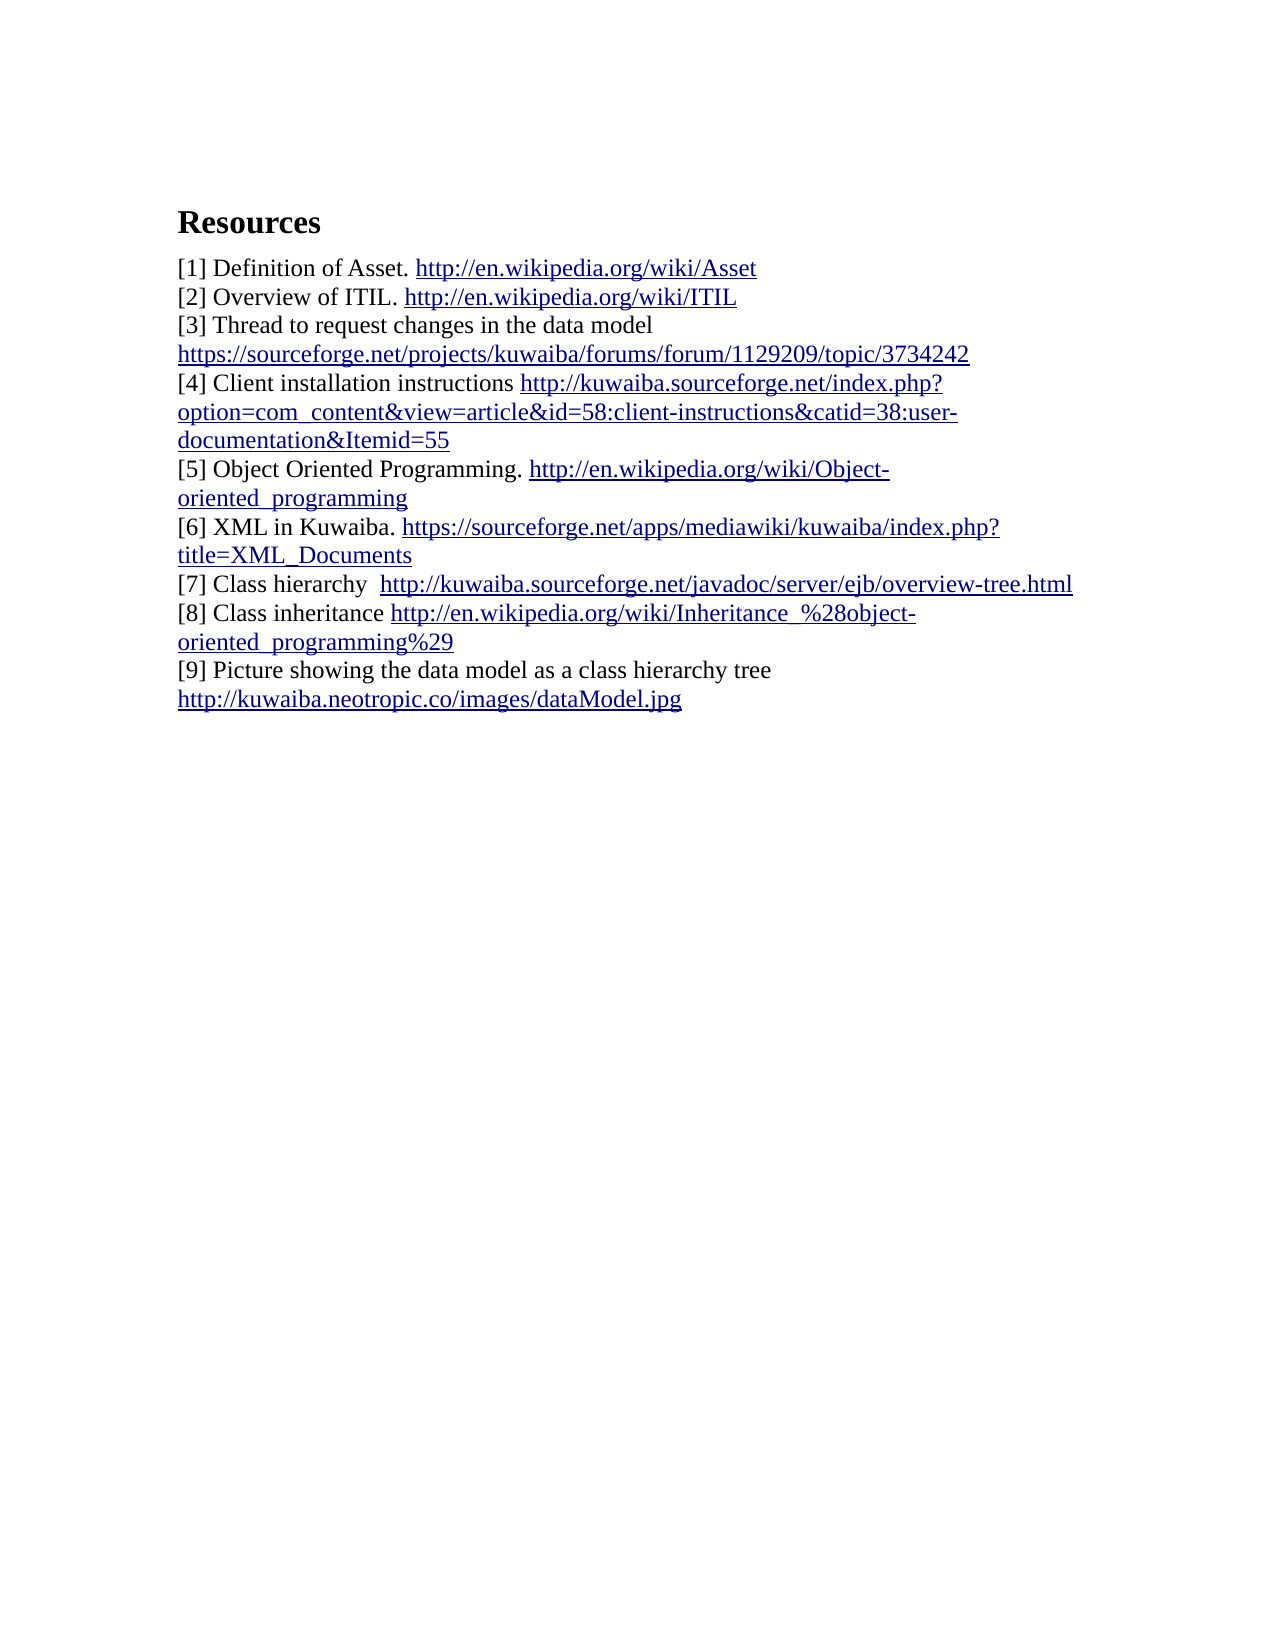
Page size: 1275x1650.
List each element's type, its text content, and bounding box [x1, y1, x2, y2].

text [4] Client installation instructions http://kuwaiba.sourceforge.net/index.php?option=com_content&view=article&id=58:client-instructions&catid=38:user-documentation&Itemid=55 [177, 368, 1098, 454]
text http://kuwaiba.neotropic.co/images/dataModel.jpg [177, 684, 1098, 713]
text [1] Definition of Asset. http://en.wikipedia.org/wiki/Asset [177, 253, 1098, 282]
text [3] Thread to request changes in the data model https://sourceforge.net/projects/kuwaiba/forums/forum/1129209/topic/3734242 [177, 311, 1098, 368]
subtitle Resources [177, 202, 1098, 241]
text [9] Picture showing the data model as a class hierarchy tree [177, 656, 1098, 684]
text [8] Class inheritance http://en.wikipedia.org/wiki/Inheritance_%28object-oriented_programming%29 [177, 598, 1098, 656]
text [2] Overview of ITIL. http://en.wikipedia.org/wiki/ITIL [177, 282, 1098, 311]
text [7] Class hierarchy http://kuwaiba.sourceforge.net/javadoc/server/ejb/overview-tree.html [177, 569, 1098, 598]
text [5] Object Oriented Programming. http://en.wikipedia.org/wiki/Object-oriented_programming [177, 454, 1098, 512]
text [6] XML in Kuwaiba. https://sourceforge.net/apps/mediawiki/kuwaiba/index.php?title=XML_Documents [177, 512, 1098, 569]
